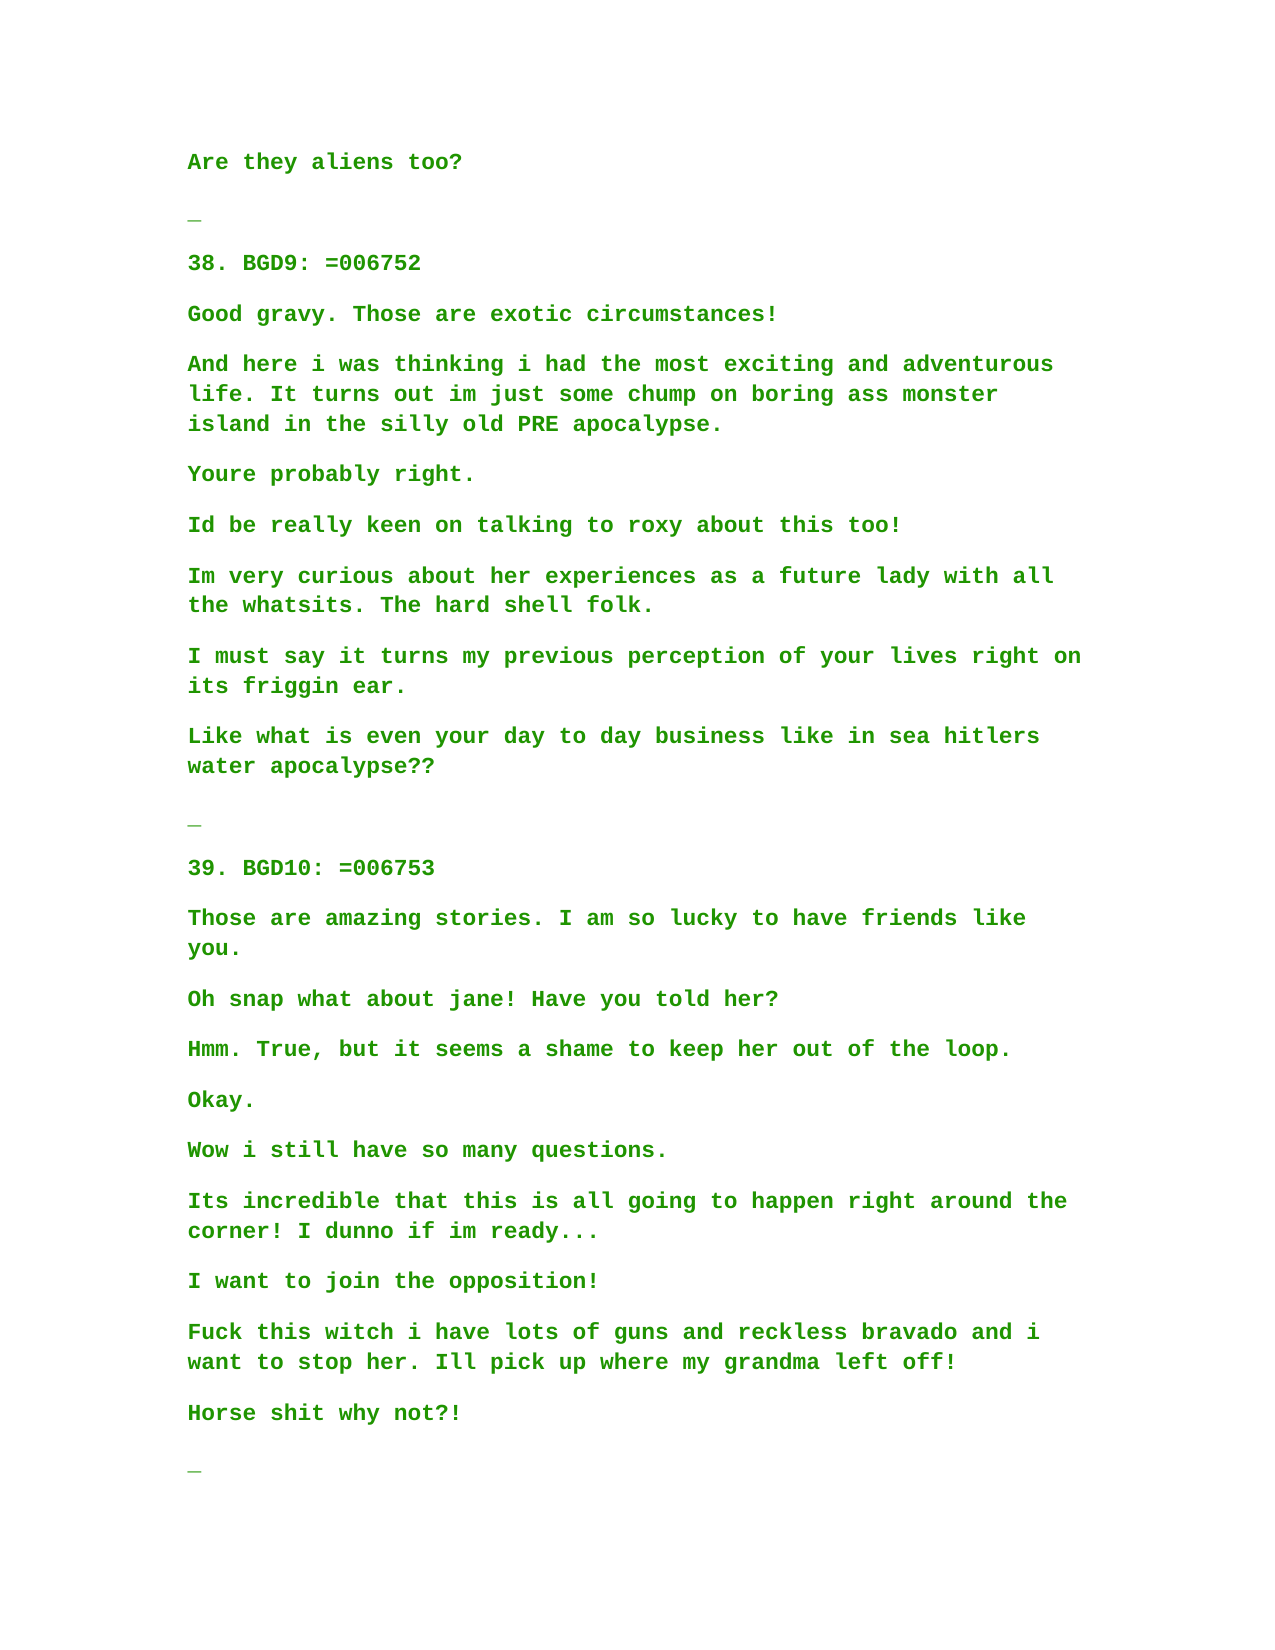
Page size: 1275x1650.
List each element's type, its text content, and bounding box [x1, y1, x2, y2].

text Like what is even your day to day business like in sea hitlers water apocalypse?? [187, 725, 1087, 781]
text Id be really keen on talking to roxy about this too! [187, 513, 1087, 539]
text Its incredible that this is all going to happen right around the corner! I dunno if im ready... [187, 1189, 1087, 1245]
text Oh snap what about jane! Have you told her? [187, 987, 1087, 1013]
text Hmm. True, but it seems a shame to keep her out of the loop. [187, 1037, 1087, 1063]
text Good gravy. Those are exotic circumstances! [187, 302, 1087, 328]
text Okay. [187, 1088, 1087, 1114]
text Im very curious about her experiences as a future lady with all the whatsits. The hard shell folk. [187, 564, 1087, 620]
text Horse shit why not?! [187, 1401, 1087, 1427]
text 39. BGD10: =006753 [187, 856, 1087, 882]
text I want to join the opposition! [187, 1270, 1087, 1296]
text Wow i still have so many questions. [187, 1139, 1087, 1165]
text _ [187, 805, 1087, 831]
text Fuck this witch i have lots of guns and reckless bravado and i want to stop her. Ill pick up where my grandma left off! [187, 1320, 1087, 1376]
text And here i was thinking i had the most exciting and adventurous life. It turns out im just some chump on boring ass monster island in the silly old PRE apocalypse. [187, 352, 1087, 438]
text Youre probably right. [187, 463, 1087, 489]
text 38. BGD9: =006752 [187, 251, 1087, 277]
text Those are amazing stories. I am so lucky to have friends like you. [187, 906, 1087, 962]
text _ [187, 201, 1087, 227]
text I must say it turns my previous perception of your lives right on its friggin ear. [187, 644, 1087, 700]
text Are they aliens too? [187, 150, 1087, 176]
text _ [187, 1451, 1087, 1477]
